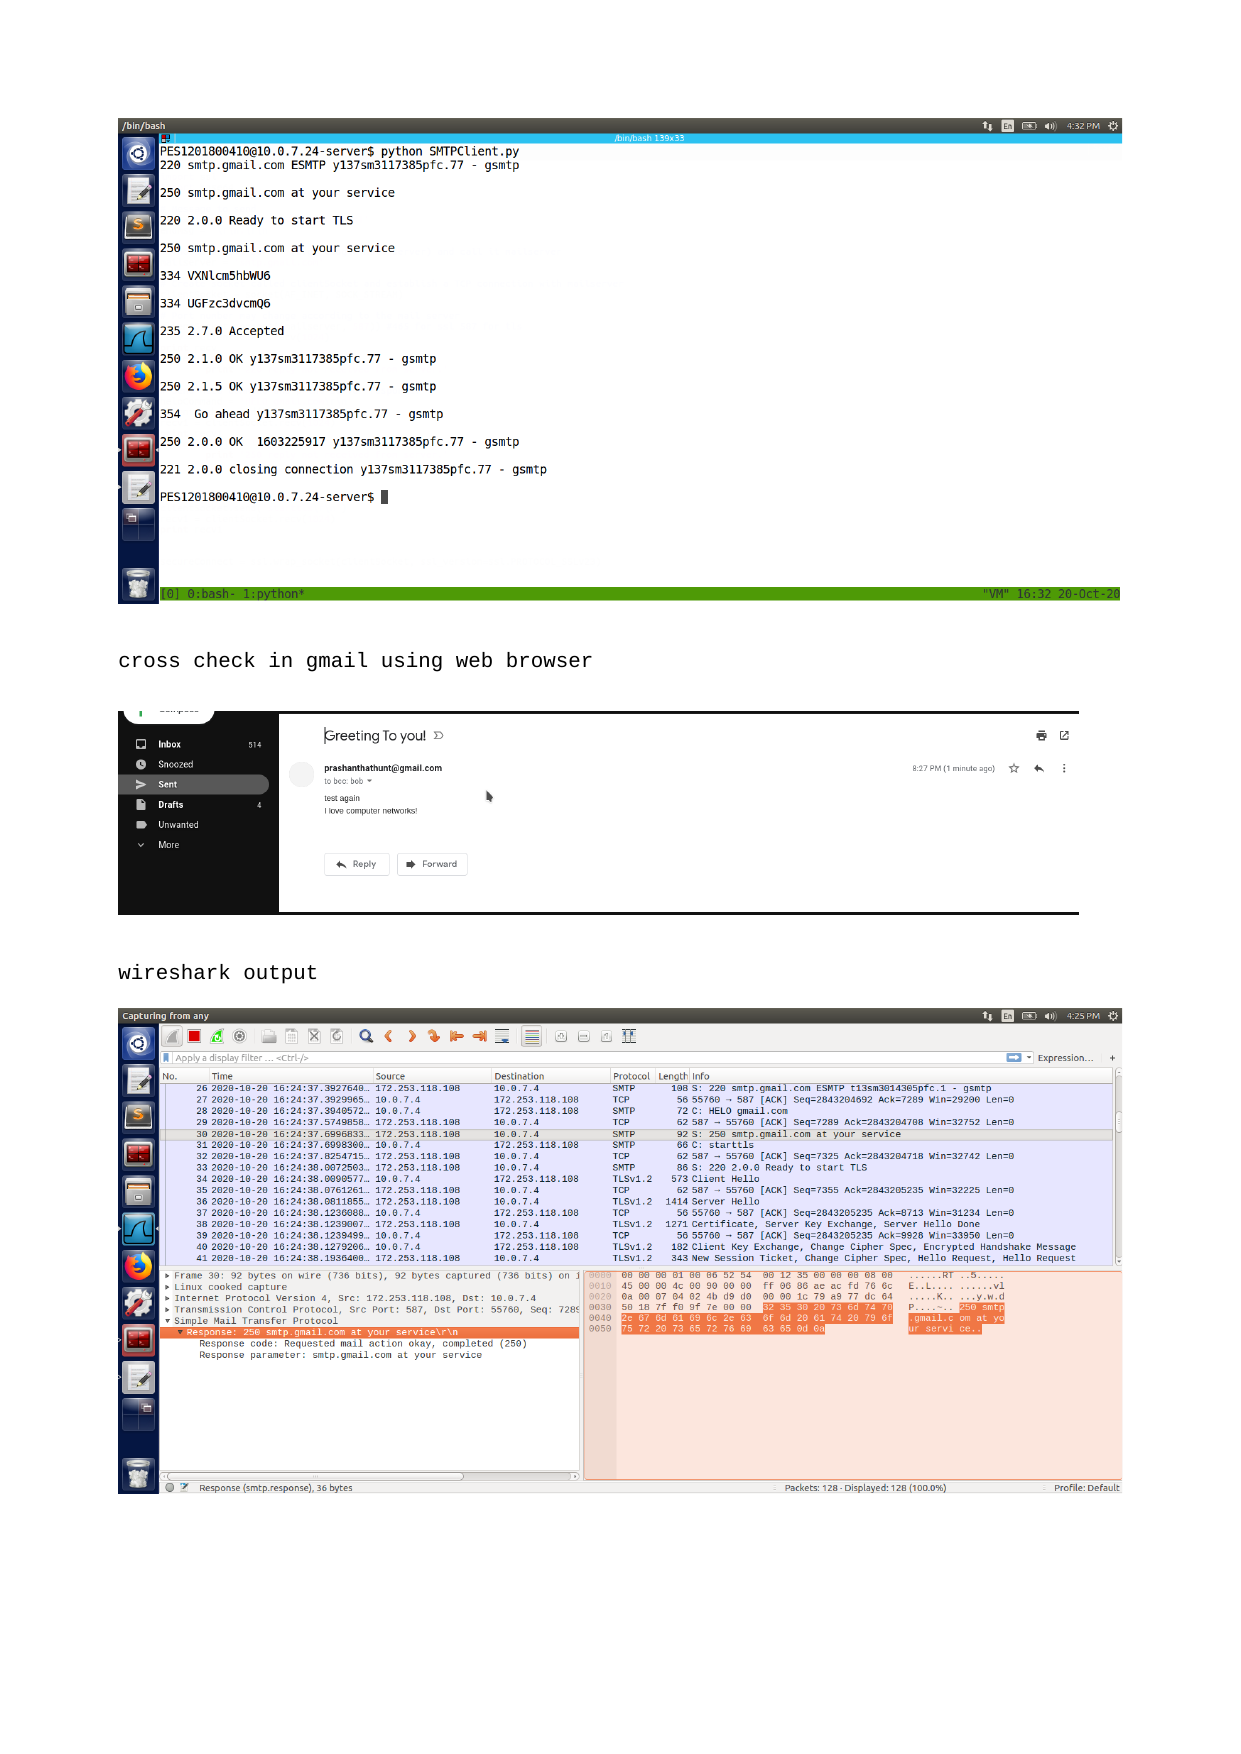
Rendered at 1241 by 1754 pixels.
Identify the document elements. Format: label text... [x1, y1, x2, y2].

picture [118, 1008, 1123, 1494]
picture [118, 118, 1123, 604]
picture [118, 711, 1079, 915]
text wireshark output [118, 962, 1122, 985]
text cross check in gmail using web browser [118, 650, 1122, 674]
